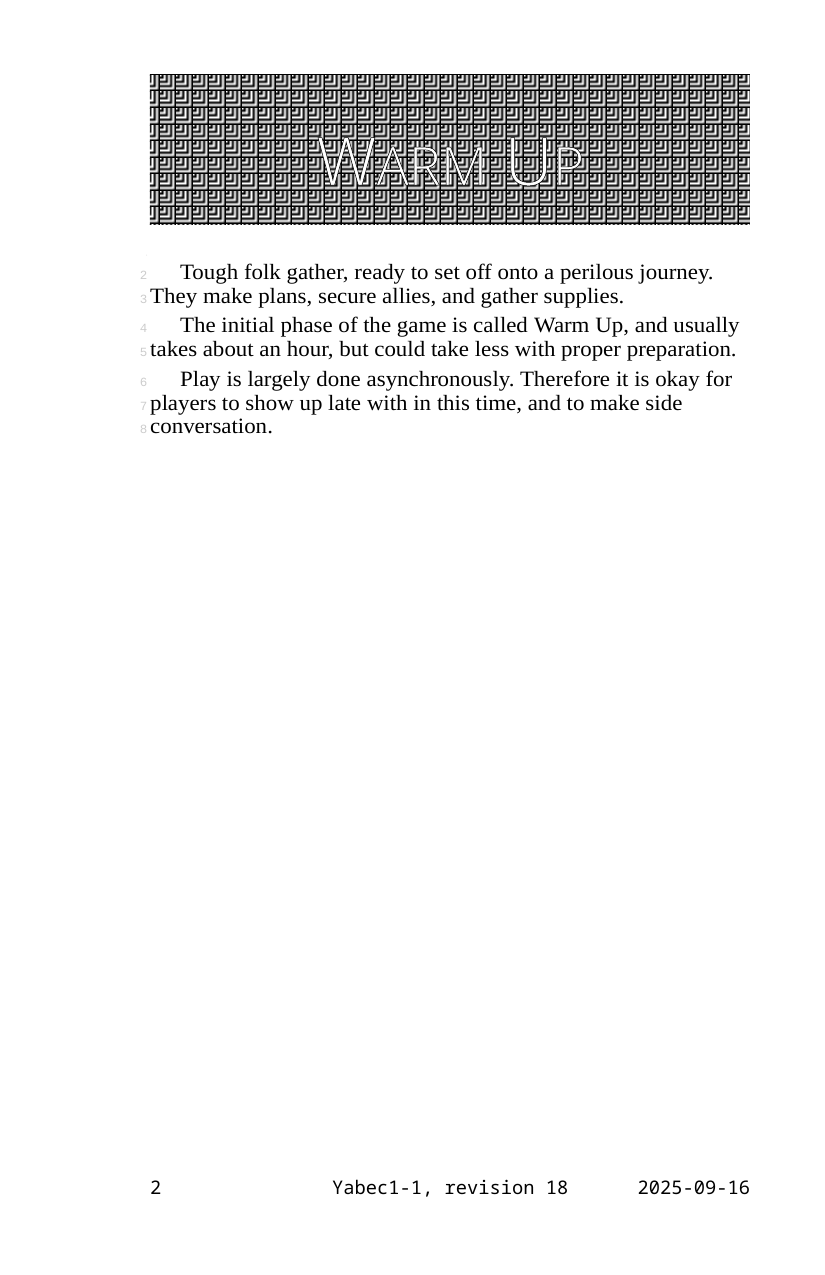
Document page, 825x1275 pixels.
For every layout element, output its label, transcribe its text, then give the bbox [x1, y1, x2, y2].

text Play is largely done asynchronously. Therefore it is okay for players to show up late with in this time, and to make side conversation. [150, 367, 750, 438]
text Tough folk gather, ready to set off onto a perilous journey. They make plans, secure allies, and gather supplies. [150, 260, 750, 308]
picture [149, 74, 750, 225]
text The initial phase of the game is called Warm Up, and usually takes about an hour, but could take less with proper preparation. [150, 314, 750, 361]
